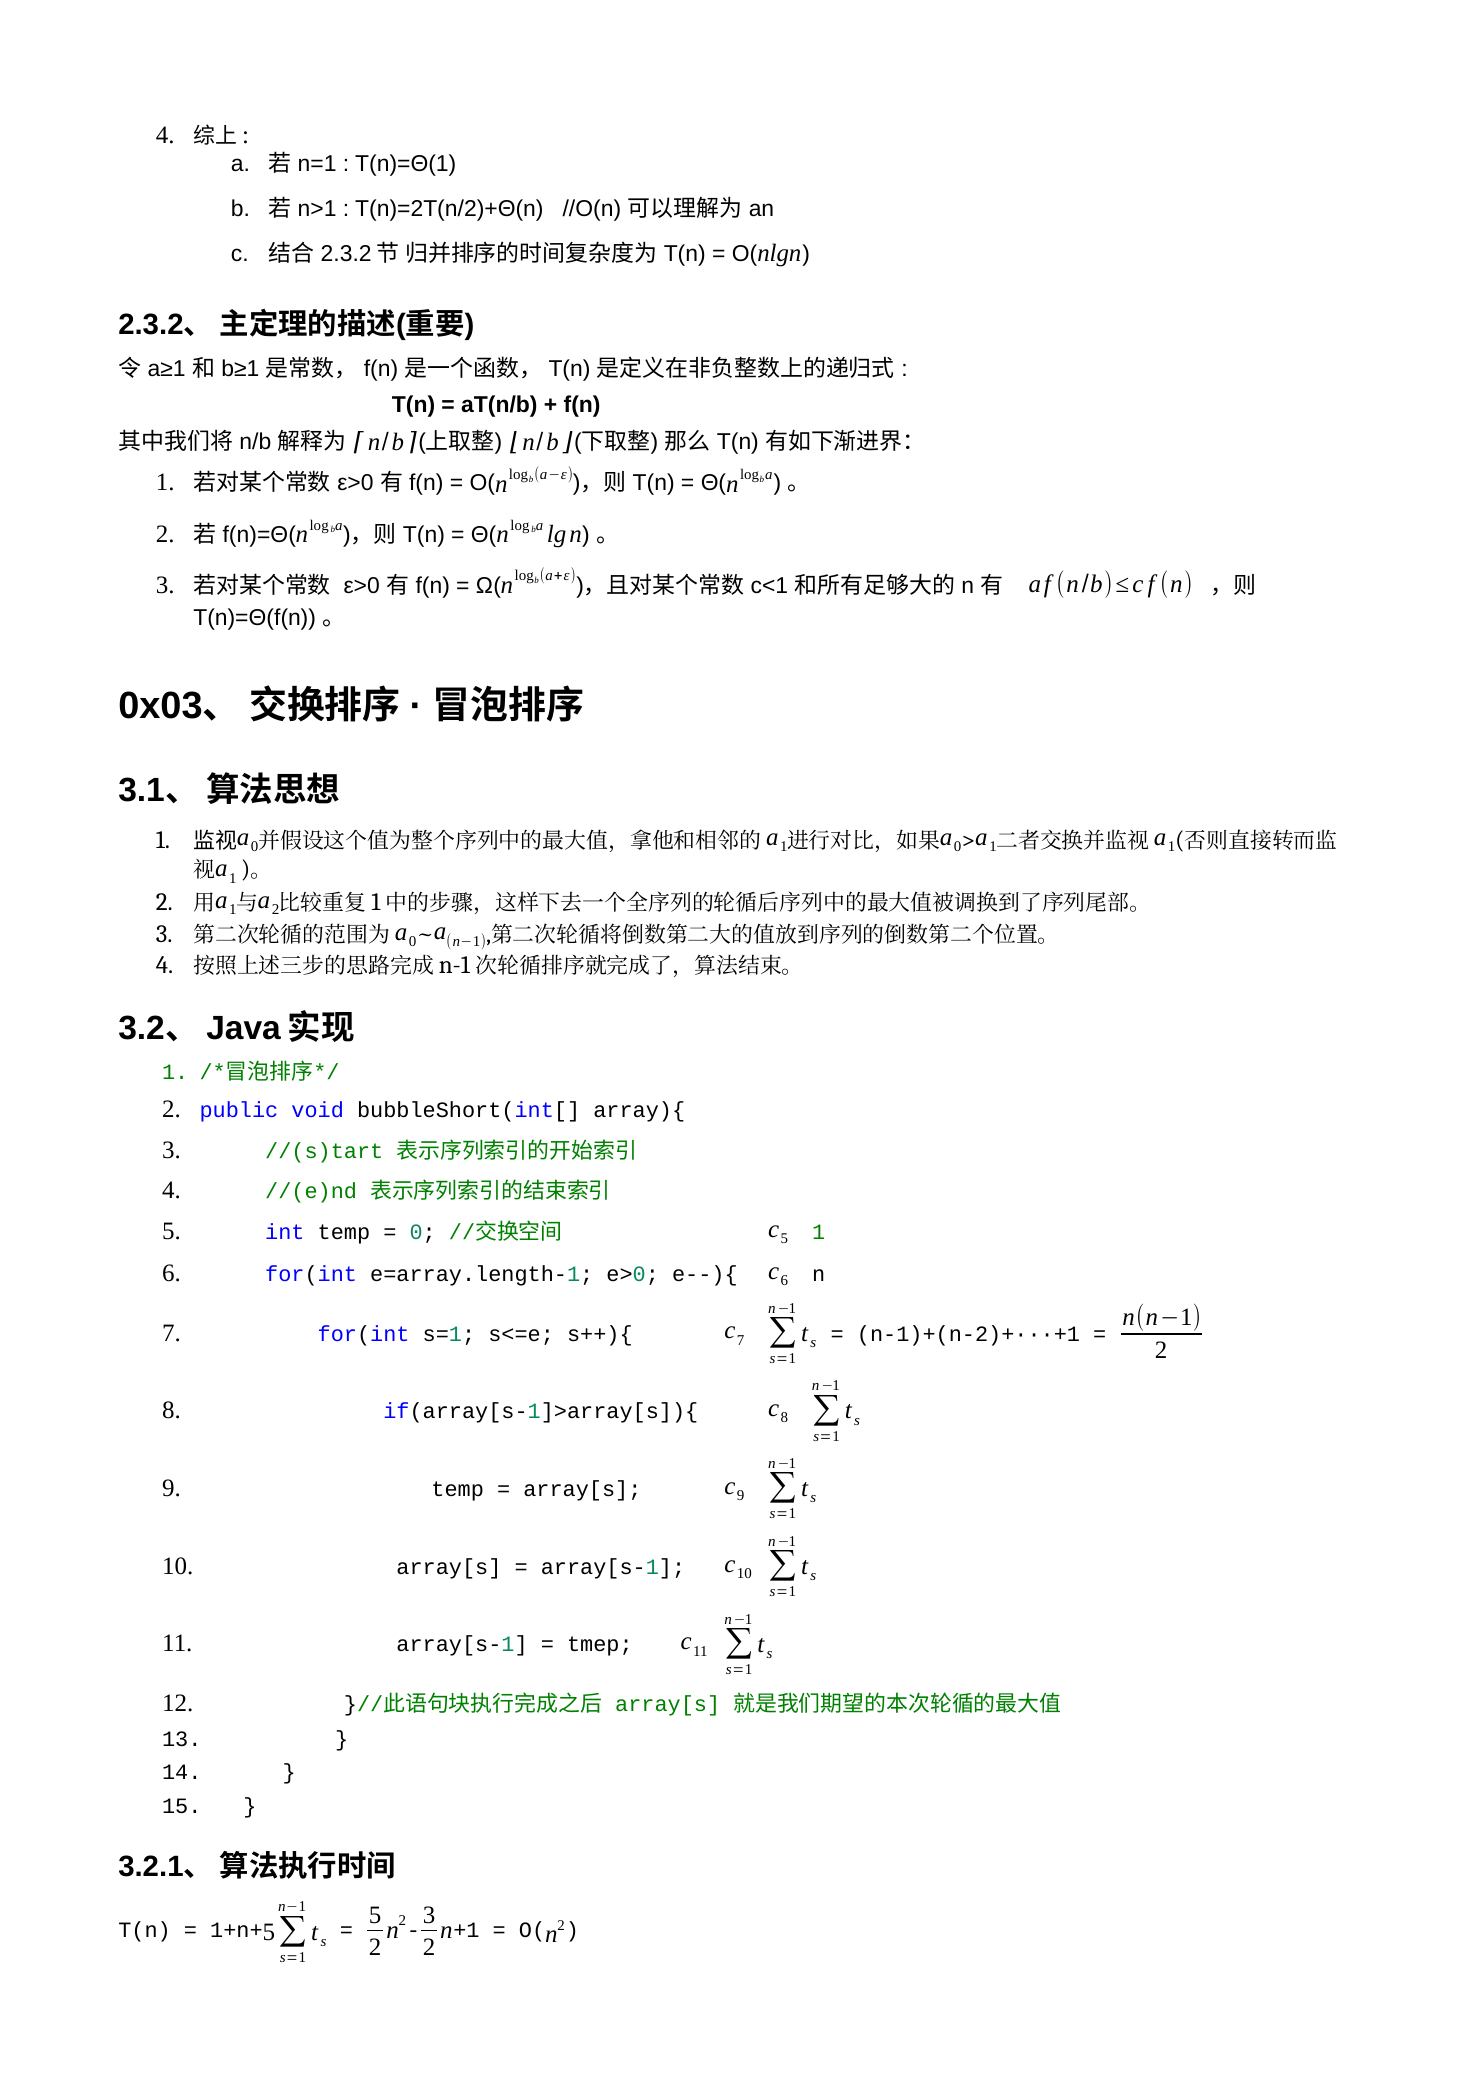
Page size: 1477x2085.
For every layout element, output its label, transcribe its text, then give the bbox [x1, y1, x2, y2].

list 用与比较重复 1 中的步骤，这样下去一个全序列的轮循后序列中的最大值被调换到了序列尾部。 [156, 886, 1358, 918]
list } [162, 1795, 1358, 1819]
list temp = array[s]; [162, 1454, 1358, 1522]
subtitle 2.3.2、 主定理的描述(重要) [118, 300, 1358, 342]
text 令 a≥1 和 b≥1 是常数， f(n) 是一个函数， T(n) 是定义在非负整数上的递归式 : [118, 355, 1358, 381]
list for(int e=array.length-1; e>0; e--){ n [162, 1257, 1358, 1289]
subtitle 3.1、 算法思想 [118, 762, 1358, 811]
list 若 f(n)=Θ()，则 T(n) = Θ() 。 [156, 516, 1358, 548]
text T(n) = aT(n/b) + f(n) [118, 391, 1358, 418]
list array[s] = array[s-1]; [162, 1532, 1358, 1599]
subtitle 3.2.1、 算法执行时间 [118, 1843, 1358, 1885]
list if(array[s-1]>array[s]){ [162, 1377, 1358, 1444]
list public void bubbleShort(int[] array){ [162, 1094, 1358, 1124]
list for(int s=1; s<=e; s++){ = (n-1)+(n-2)+···+1 = [162, 1299, 1358, 1366]
list 按照上述三步的思路完成 n-1 次轮循排序就完成了，算法结束。 [156, 951, 1358, 979]
subtitle 3.2、 Java实现 [118, 1000, 1358, 1049]
list 若对某个常数 ε>0 有 f(n) = O()，则 T(n) = Θ() 。 [156, 465, 1358, 497]
list }//此语句块执行完成之后 array[s] 就是我们期望的本次轮循的最大值 [162, 1688, 1358, 1717]
subtitle 0x03、 交换排序 · 冒泡排序 [118, 674, 1358, 729]
list } [162, 1761, 1358, 1786]
list 若对某个常数 ε>0 有 f(n) = Ω()，且对某个常数 c<1 和所有足够大的 n 有 ，则 T(n)=Θ(f(n)) 。 [156, 567, 1358, 631]
list 监视并假设这个值为整个序列中的最大值，拿他和相邻的 进行对比，如果>二者交换并监视 (否则直接转而监视 )。 [156, 823, 1358, 886]
list array[s-1] = tmep; [162, 1610, 1358, 1677]
list 若 n>1 : T(n)=2T(n/2)+Θ(n) //O(n) 可以理解为 an [231, 194, 1358, 221]
list } [162, 1728, 1358, 1753]
list //(s)tart 表示序列索引的开始索引 [162, 1135, 1358, 1165]
list 第二次轮循的范围为 ~,第二次轮循将倒数第二大的值放到序列的倒数第二个位置。 [156, 918, 1358, 951]
list 若 n=1 : T(n)=Θ(1) [231, 150, 1358, 176]
list //(e)nd 表示序列索引的结束索引 [162, 1175, 1358, 1205]
list 结合 2.3.2节 归并排序的时间复杂度为 T(n) = O() [231, 239, 1358, 267]
list int temp = 0; //交换空间 1 [162, 1216, 1358, 1247]
list /*冒泡排序*/ [162, 1061, 1358, 1086]
text T(n) = 1+n+ = -+1 = O() [118, 1898, 1358, 1965]
list 综上 : [156, 118, 1358, 150]
text 其中我们将 n/b 解释为 (上取整) (下取整) 那么 T(n) 有如下渐进界： [118, 428, 1358, 455]
